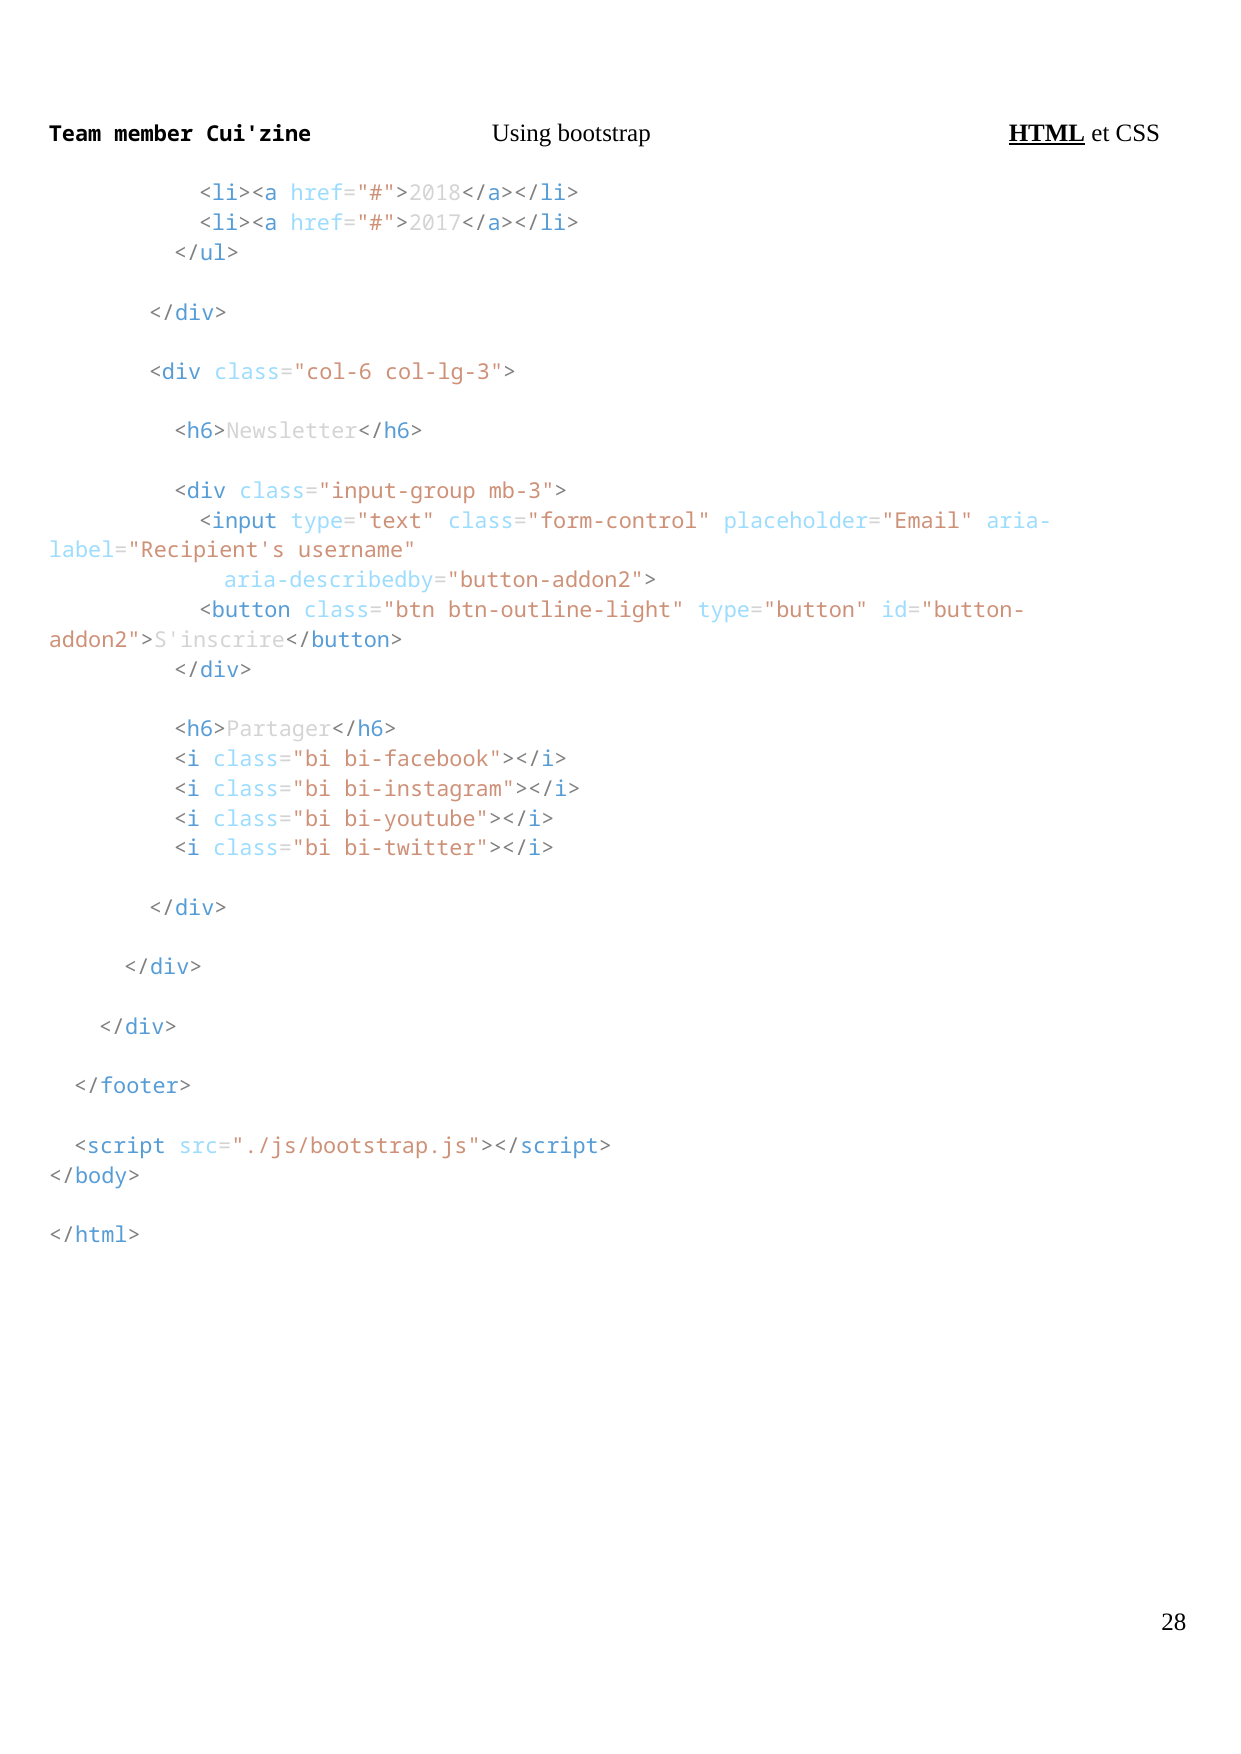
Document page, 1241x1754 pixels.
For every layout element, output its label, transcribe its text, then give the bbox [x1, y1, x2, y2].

text aria-describedby="button-addon2"> [48, 564, 1186, 594]
text <i class="bi bi-facebook"></i> [48, 743, 1186, 773]
text </body> [48, 1159, 1186, 1189]
text </div> [48, 654, 1186, 683]
text </div> [48, 296, 1186, 326]
text <li><a href="#">2018</a></li> [48, 177, 1186, 207]
text <i class="bi bi-youtube"></i> [48, 802, 1186, 832]
text </footer> [48, 1070, 1186, 1100]
text </div> [48, 892, 1186, 922]
text <i class="bi bi-instagram"></i> [48, 773, 1186, 802]
text <input type="text" class="form-control" placeholder="Email" aria-label="Recipient's username" [48, 505, 1186, 564]
text <div class="input-group mb-3"> [48, 475, 1186, 505]
text </div> [48, 1011, 1186, 1041]
text <div class="col-6 col-lg-3"> [48, 356, 1186, 386]
text <script src="./js/bootstrap.js"></script> [48, 1130, 1186, 1159]
text <button class="btn btn-outline-light" type="button" id="button-addon2">S'inscrire</button> [48, 594, 1186, 654]
text </div> [48, 951, 1186, 981]
text <h6>Partager</h6> [48, 713, 1186, 743]
text </ul> [48, 237, 1186, 267]
text <i class="bi bi-twitter"></i> [48, 832, 1186, 862]
text </html> [48, 1219, 1186, 1249]
text <li><a href="#">2017</a></li> [48, 207, 1186, 237]
text <h6>Newsletter</h6> [48, 415, 1186, 445]
